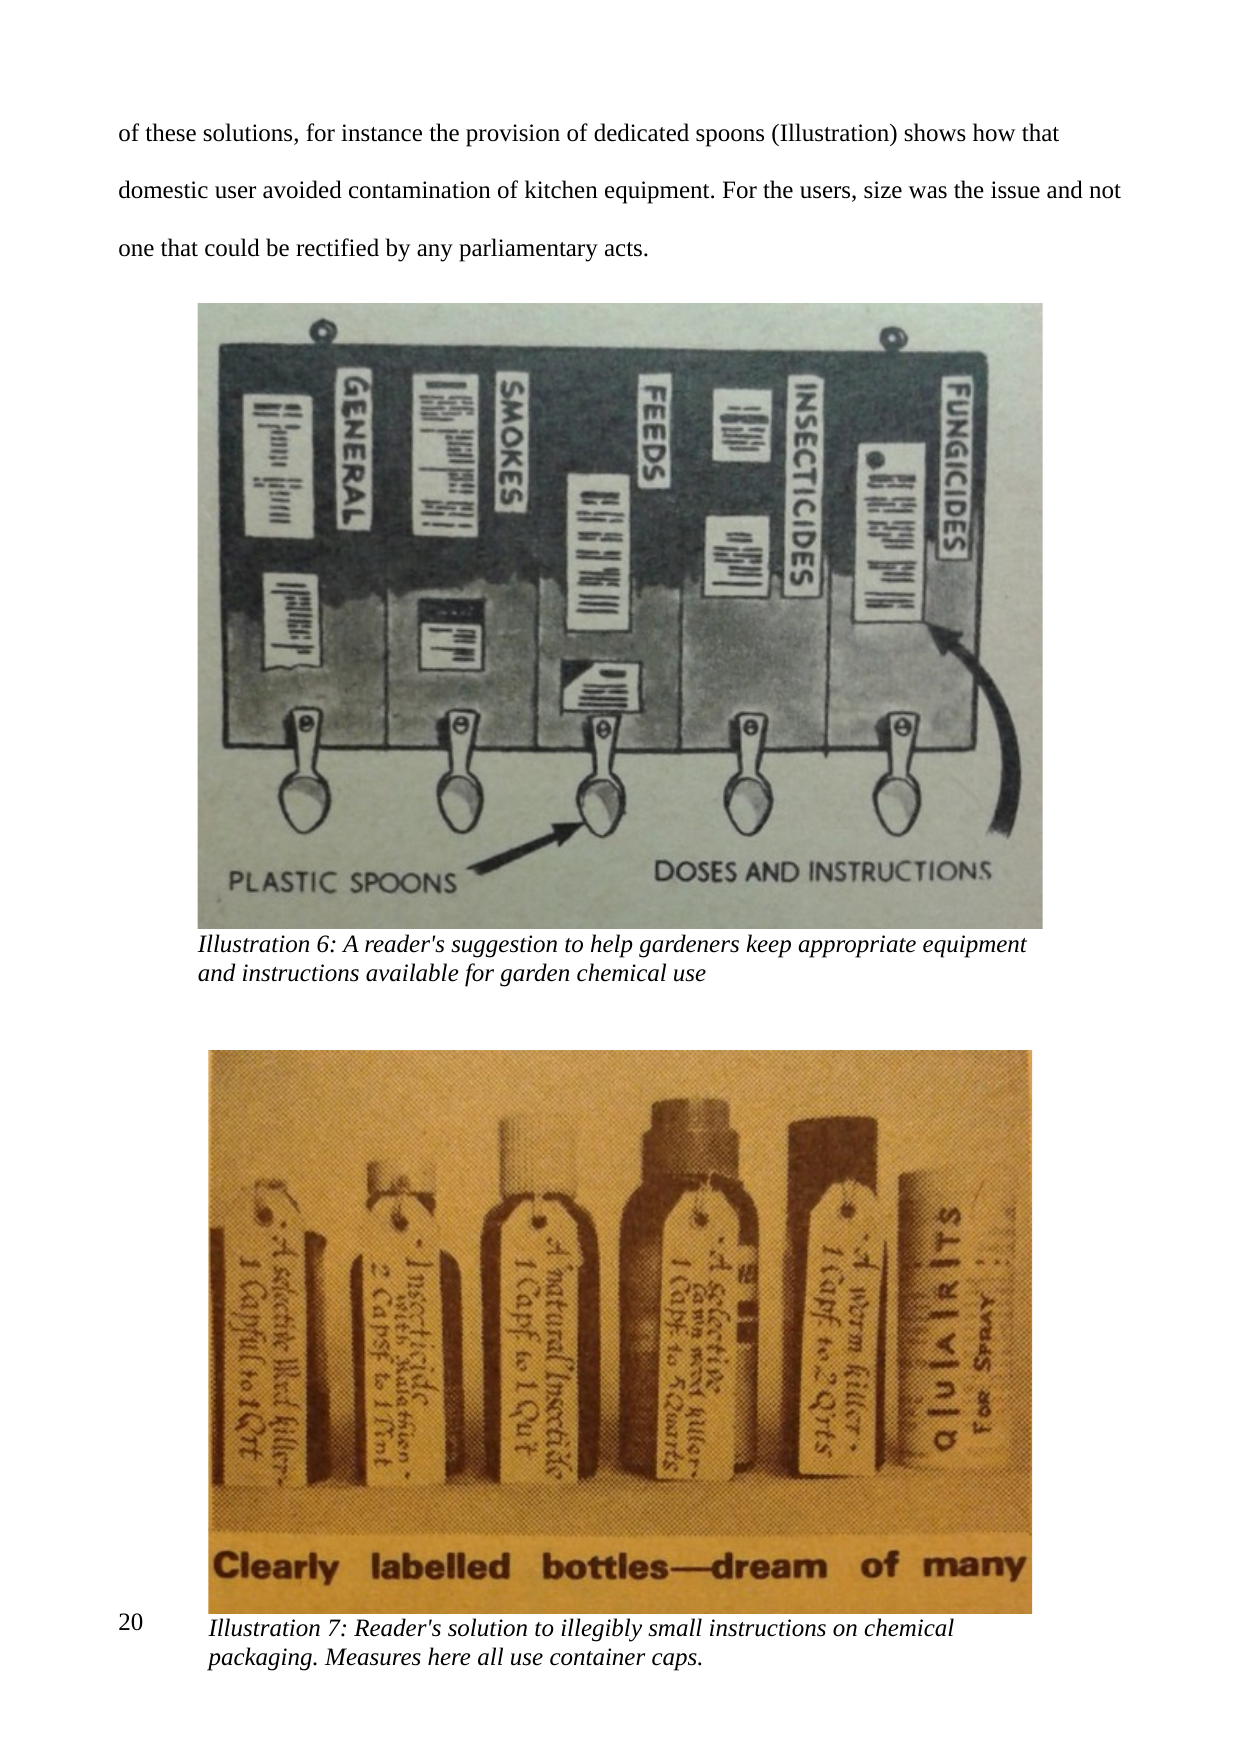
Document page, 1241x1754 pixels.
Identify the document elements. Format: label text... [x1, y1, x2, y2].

text of these solutions, for instance the provision of dedicated spoons (Illustration) shows how that domestic user avoided contamination of kitchen equipment. For the users, size was the issue and not one that could be rectified by any parliamentary acts. [118, 118, 1122, 262]
text Illustration 7: Reader's solution to illegibly small instructions on chemical packaging. Measures here all use container caps. [208, 1614, 1032, 1671]
picture [197, 303, 1043, 929]
picture [208, 1050, 1033, 1614]
text Illustration 6: A reader's suggestion to help gardeners keep appropriate equipment and instructions available for garden chemical use [198, 929, 1043, 986]
